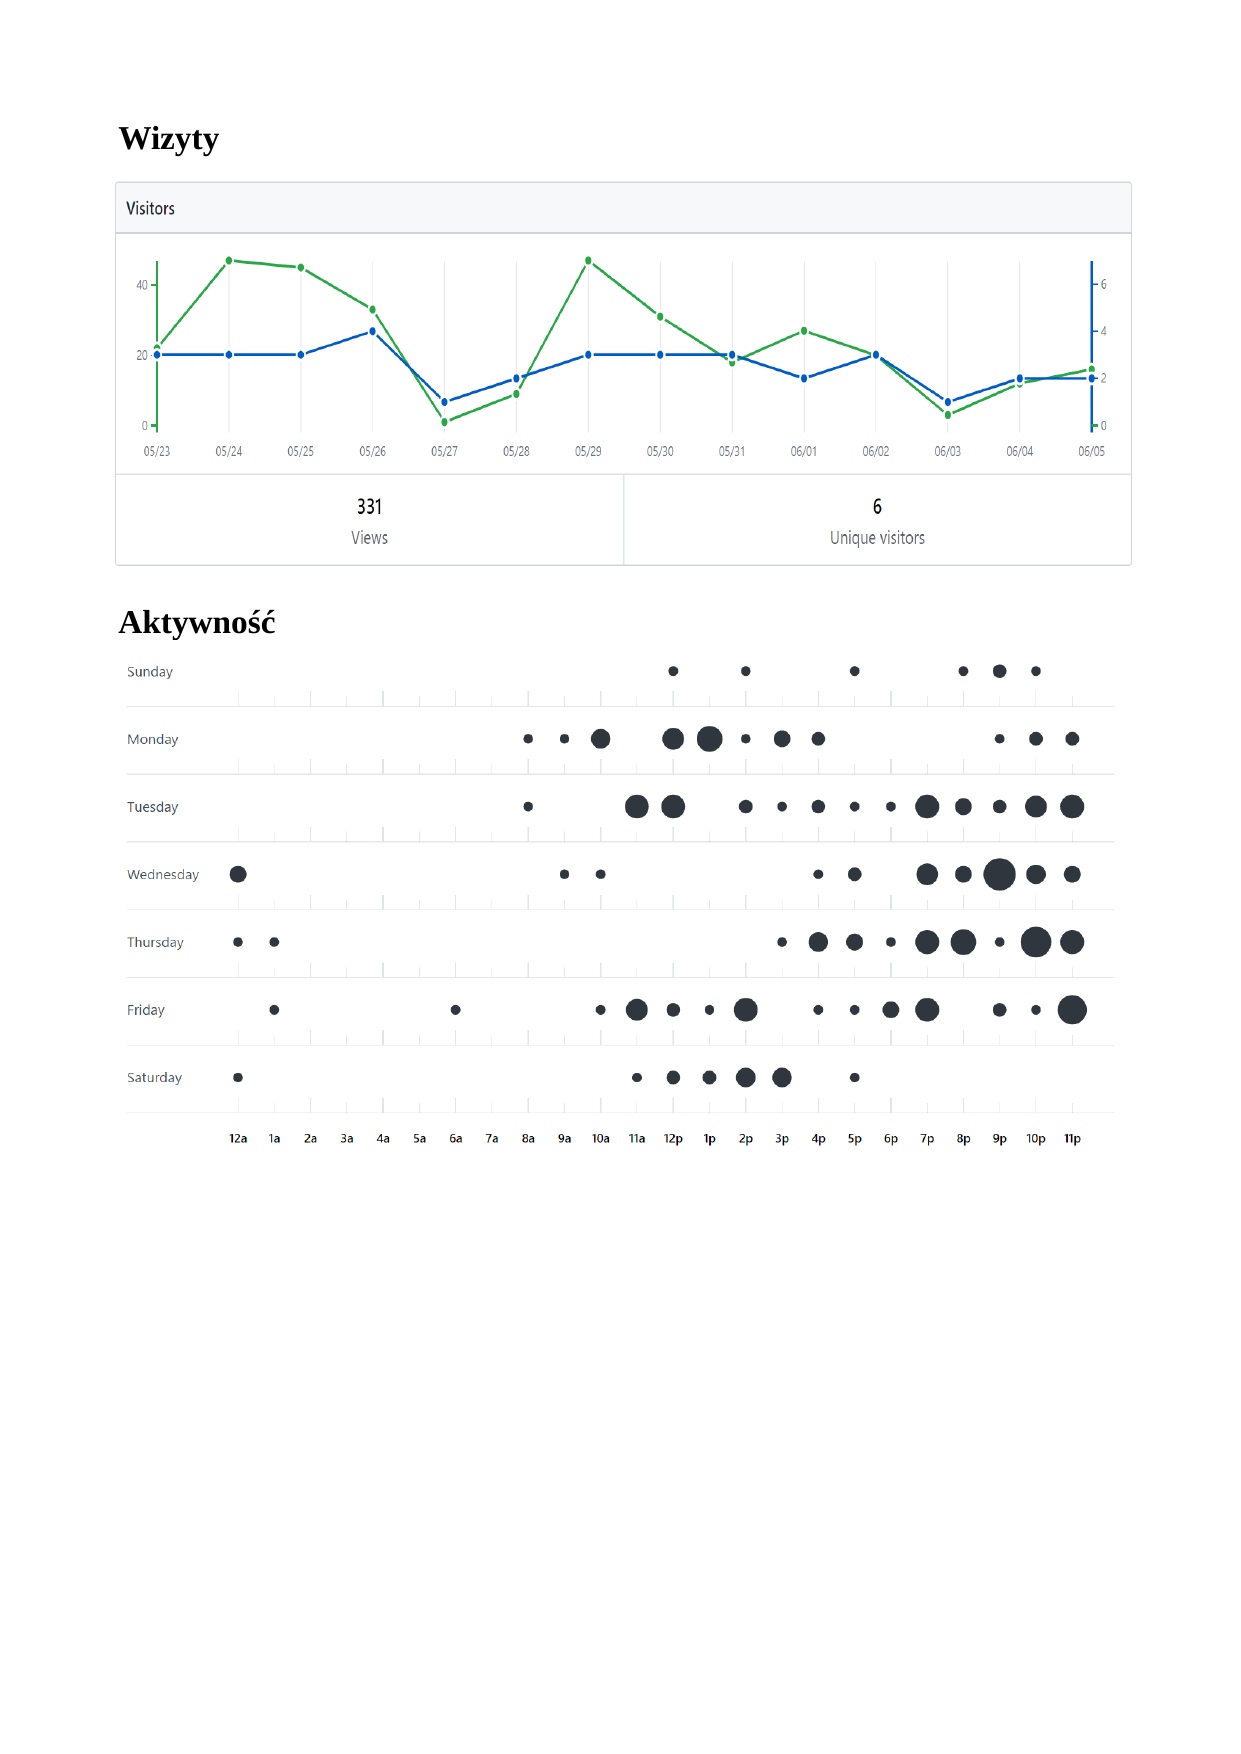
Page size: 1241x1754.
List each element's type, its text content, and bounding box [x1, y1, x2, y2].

text Aktywność [118, 574, 1122, 640]
text Wizyty [118, 118, 1122, 171]
